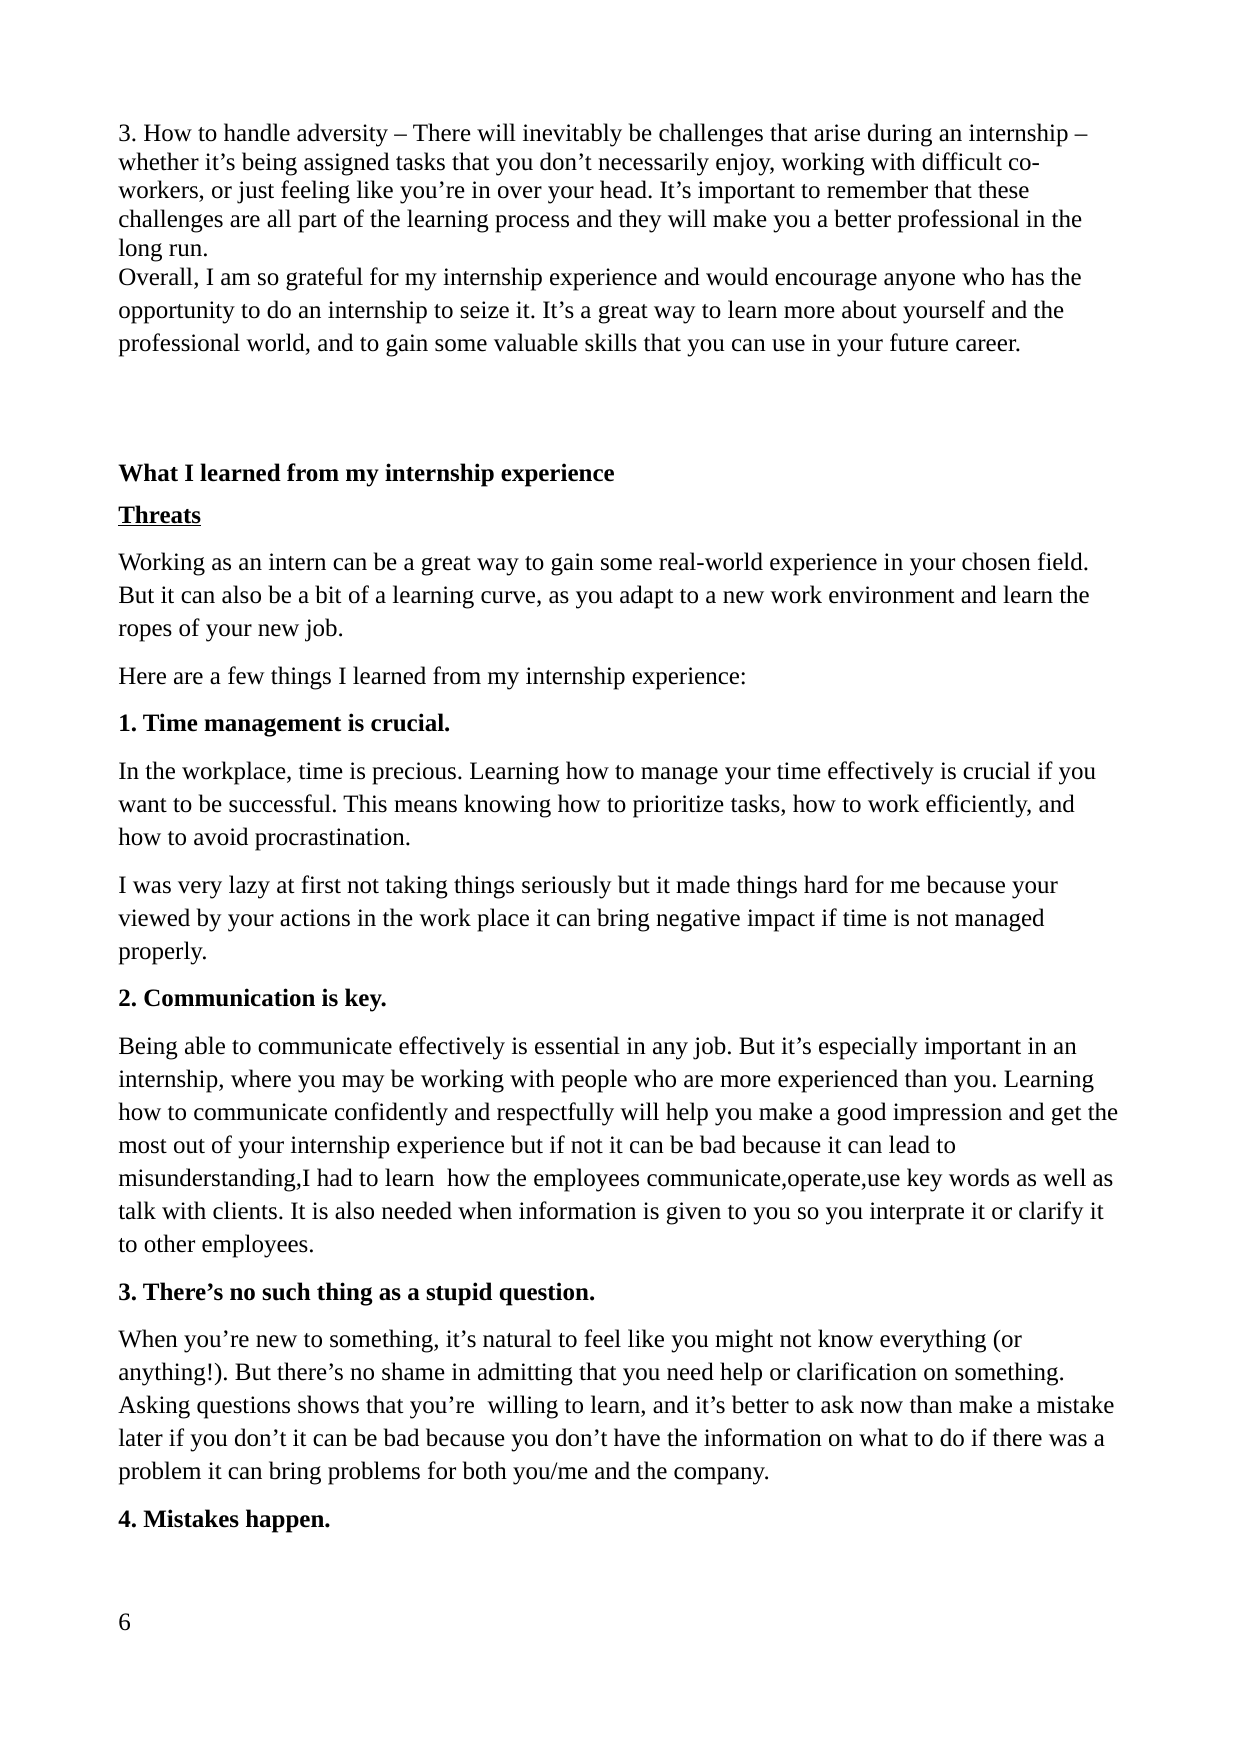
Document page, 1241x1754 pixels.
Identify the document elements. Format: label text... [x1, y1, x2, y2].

text 2. Communication is key. [118, 983, 1122, 1012]
text Threats [118, 500, 1122, 528]
text In the workplace, time is precious. Learning how to manage your time effectively is crucial if you want to be successful. This means knowing how to prioritize tasks, how to work efficiently, and how to avoid procrastination. [118, 756, 1122, 851]
text 3. There’s no such thing as a stupid question. [118, 1277, 1122, 1306]
text Being able to communicate effectively is essential in any job. But it’s especially important in an internship, where you may be working with people who are more experienced than you. Learning how to communicate confidently and respectfully will help you make a good impression and get the most out of your internship experience but if not it can be bad because it can lead to misunderstanding,I had to learn how the employees communicate,operate,use key words as well as talk with clients. It is also needed when information is given to you so you interprate it or clarify it to other employees. [118, 1031, 1122, 1258]
text Working as an intern can be a great way to gain some real-world experience in your chosen field. But it can also be a bit of a learning curve, as you adapt to a new work environment and learn the ropes of your new job. [118, 547, 1122, 642]
text 3. How to handle adversity – There will inevitably be challenges that arise during an internship – whether it’s being assigned tasks that you don’t necessarily enjoy, working with difficult co-workers, or just feeling like you’re in over your head. It’s important to remember that these challenges are all part of the learning process and they will make you a better professional in the long run. [118, 118, 1122, 262]
subtitle What I learned from my internship experience [118, 458, 1122, 487]
text 4. Mistakes happen. [118, 1504, 1122, 1533]
text Overall, I am so grateful for my internship experience and would encourage anyone who has the opportunity to do an internship to seize it. It’s a great way to learn more about yourself and the professional world, and to gain some valuable skills that you can use in your future career. [118, 262, 1122, 357]
text When you’re new to something, it’s natural to feel like you might not know everything (or anything!). But there’s no shame in admitting that you need help or clarification on something. Asking questions shows that you’re willing to learn, and it’s better to ask now than make a mistake later if you don’t it can be bad because you don’t have the information on what to do if there was a problem it can bring problems for both you/me and the company. [118, 1324, 1122, 1485]
text 1. Time management is crucial. [118, 708, 1122, 737]
text I was very lazy at first not taking things seriously but it made things hard for me because your viewed by your actions in the work place it can bring negative impact if time is not managed properly. [118, 870, 1122, 964]
text Here are a few things I learned from my internship experience: [118, 661, 1122, 690]
